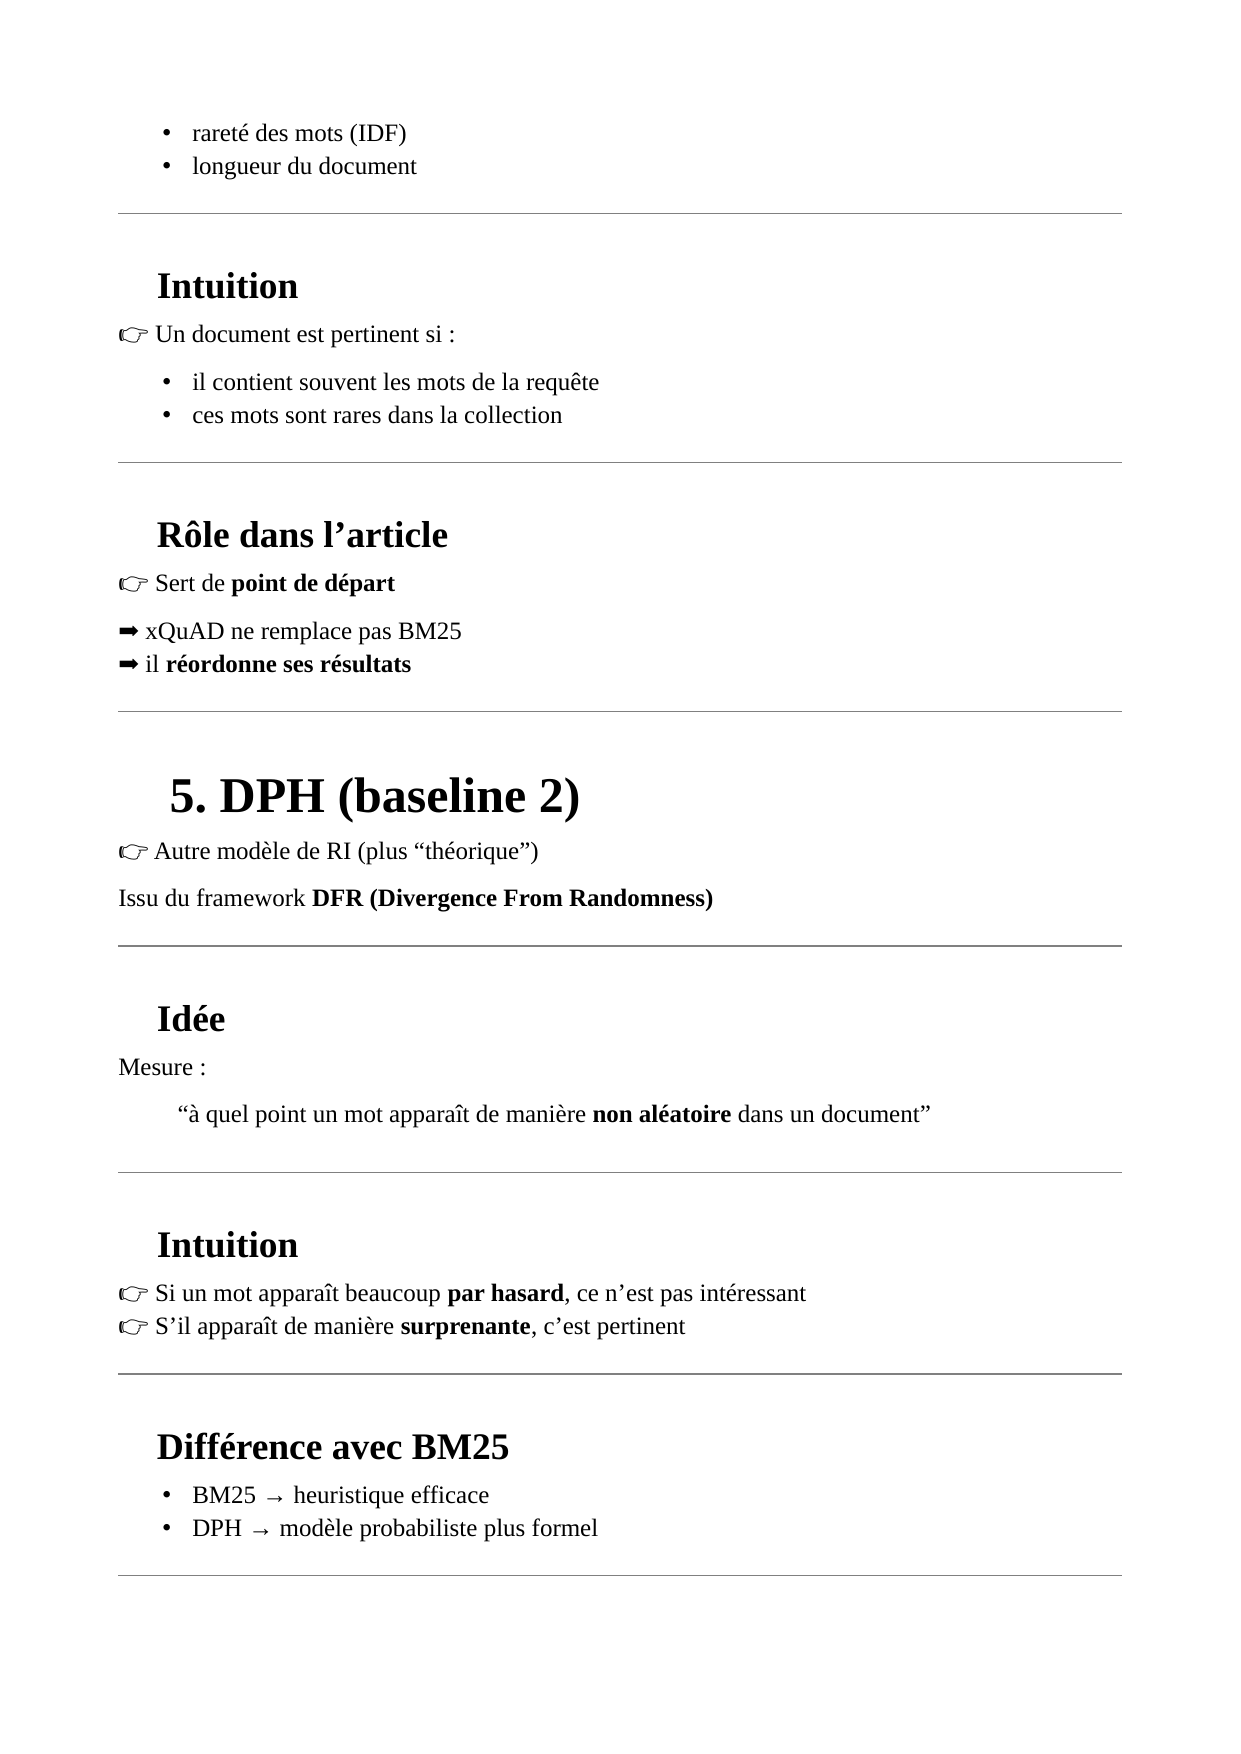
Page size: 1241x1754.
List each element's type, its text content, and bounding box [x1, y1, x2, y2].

subtitle 🧾 Différence avec BM25 [118, 1424, 1122, 1467]
text 👉 Autre modèle de RI (plus “théorique”) [118, 836, 1122, 865]
text Issu du framework DFR (Divergence From Randomness) [118, 883, 1122, 912]
text Mesure : [118, 1052, 1122, 1081]
subtitle 🧠 Intuition [118, 264, 1122, 307]
text “à quel point un mot apparaît de manière non aléatoire dans un document” [177, 1099, 1063, 1128]
subtitle 🧾 Rôle dans l’article [118, 513, 1122, 556]
subtitle 🧠 Intuition [118, 1223, 1122, 1266]
list DPH → modèle probabiliste plus formel [162, 1513, 1122, 1542]
text 👉 Si un mot apparaît beaucoup par hasard, ce n’est pas intéressant 👉 S’il apparaît de manière surprenante, c’est pertinent [118, 1278, 1122, 1340]
subtitle 🔎 5. DPH (baseline 2) [118, 766, 1122, 823]
list ces mots sont rares dans la collection [162, 400, 1122, 429]
text 👉 Sert de point de départ [118, 568, 1122, 597]
list longueur du document [162, 151, 1122, 180]
text 👉 Un document est pertinent si : [118, 319, 1122, 348]
subtitle 💡 Idée [118, 996, 1122, 1039]
text ➡️ xQuAD ne remplace pas BM25 ➡️ il réordonne ses résultats [118, 616, 1122, 678]
list il contient souvent les mots de la requête [162, 367, 1122, 396]
list BM25 → heuristique efficace [162, 1480, 1122, 1508]
list rareté des mots (IDF) [162, 118, 1122, 147]
